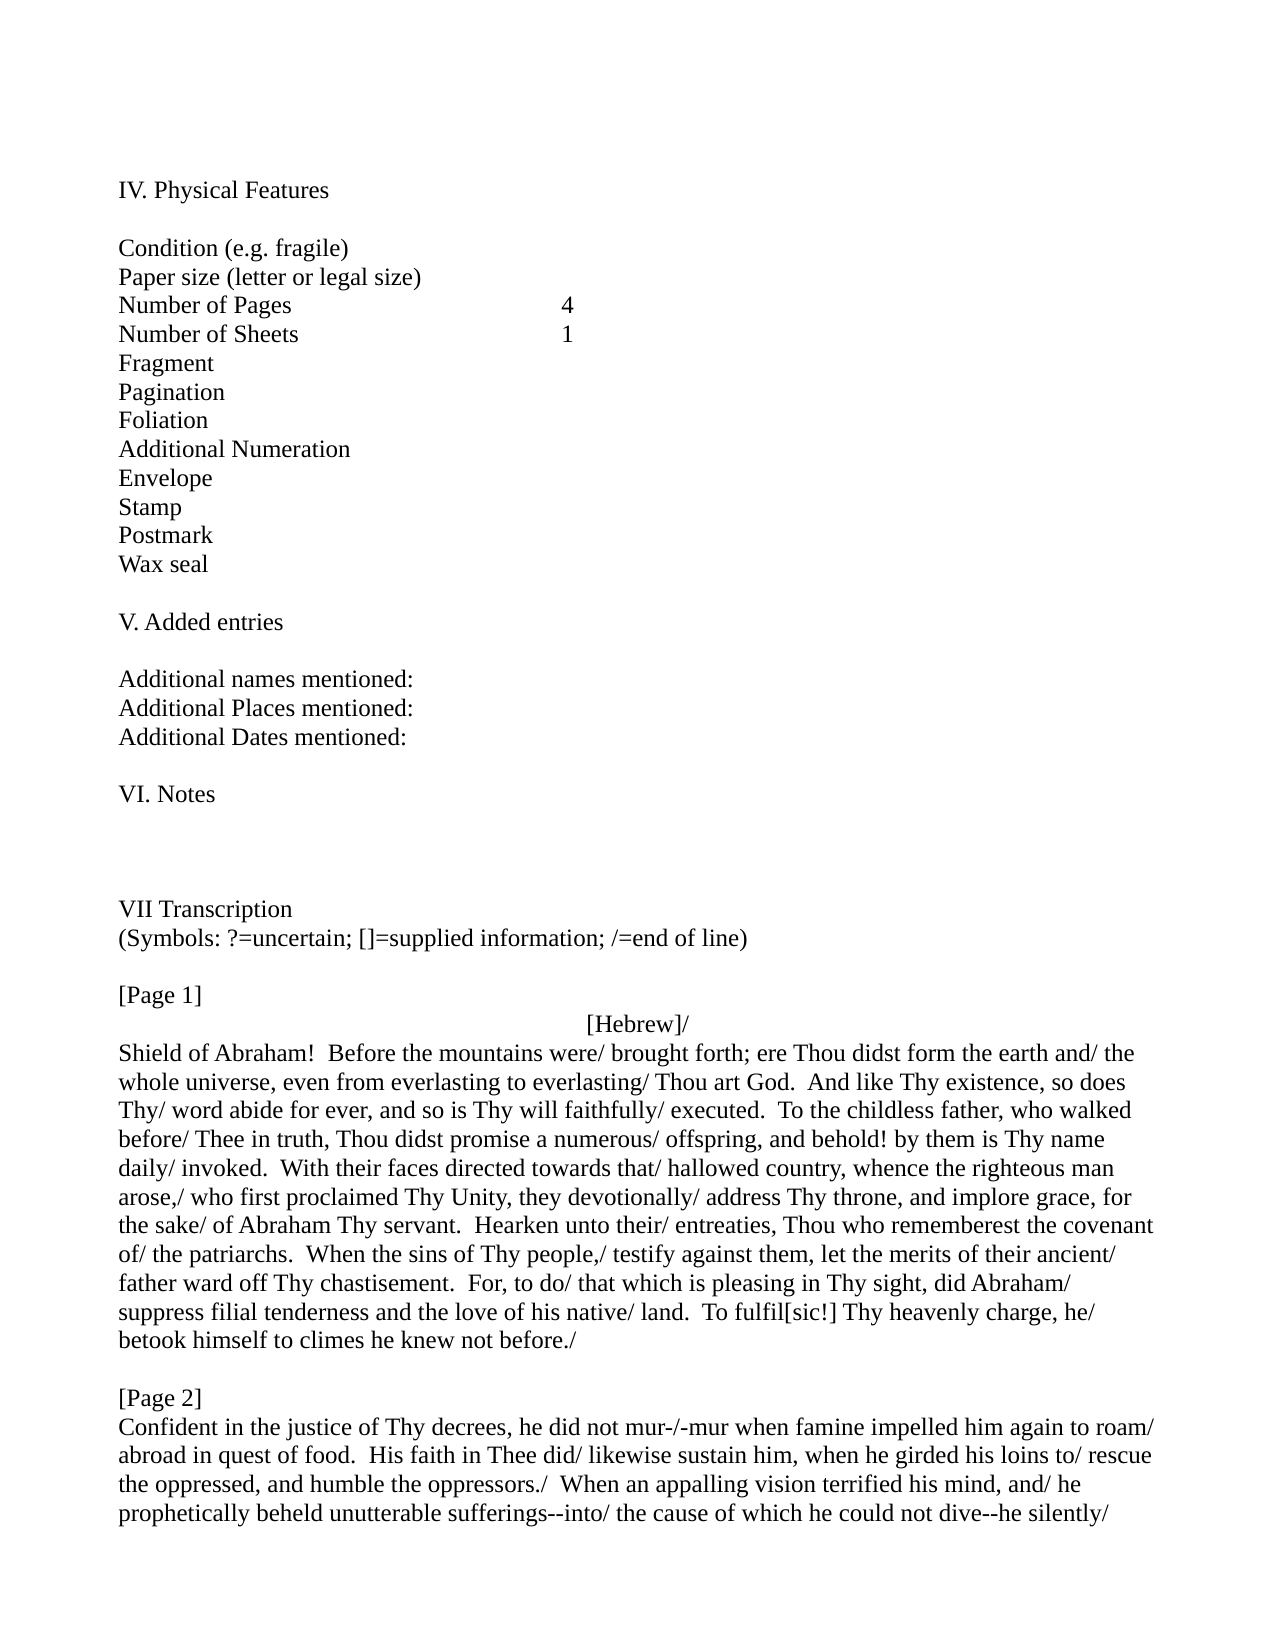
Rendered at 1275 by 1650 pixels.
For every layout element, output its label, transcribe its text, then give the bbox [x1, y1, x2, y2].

text IV. Physical Features [118, 176, 1157, 204]
text Additional names mentioned: [118, 664, 1157, 693]
text V. Added entries [118, 607, 1157, 636]
text Fragment [118, 348, 1157, 377]
text [Page 2] [118, 1383, 1157, 1412]
text Confident in the justice of Thy decrees, he did not mur-/-mur when famine impelled him again to roam/ abroad in quest of food. His faith in Thee did/ likewise sustain him, when he girded his loins to/ rescue the oppressed, and humble the oppressors./ When an appalling vision terrified his mind, and/ he prophetically beheld unutterable sufferings--into/ the cause of which he could not dive--he silently/ [118, 1412, 1157, 1527]
text Foliation [118, 406, 1157, 434]
text VII Transcription [118, 894, 1157, 923]
text Paper size (letter or legal size) [118, 262, 1157, 291]
text Condition (e.g. fragile) [118, 233, 1157, 262]
text Number of Pages 4 [118, 291, 1157, 319]
text [Page 1] [118, 981, 1157, 1009]
text Envelope [118, 463, 1157, 492]
text Additional Dates mentioned: [118, 722, 1157, 751]
text Number of Sheets 1 [118, 319, 1157, 348]
text [Hebrew]/ [118, 1009, 1157, 1038]
text Additional Numeration [118, 434, 1157, 463]
text Wax seal [118, 549, 1157, 578]
text Stamp [118, 492, 1157, 521]
text VI. Notes [118, 779, 1157, 808]
text Shield of Abraham! Before the mountains were/ brought forth; ere Thou didst form the earth and/ the whole universe, even from everlasting to everlasting/ Thou art God. And like Thy existence, so does Thy/ word abide for ever, and so is Thy will faithfully/ executed. To the childless father, who walked before/ Thee in truth, Thou didst promise a numerous/ offspring, and behold! by them is Thy name daily/ invoked. With their faces directed towards that/ hallowed country, whence the righteous man arose,/ who first proclaimed Thy Unity, they devotionally/ address Thy throne, and implore grace, for the sake/ of Abraham Thy servant. Hearken unto their/ entreaties, Thou who rememberest the covenant of/ the patriarchs. When the sins of Thy people,/ testify against them, let the merits of their ancient/ father ward off Thy chastisement. For, to do/ that which is pleasing in Thy sight, did Abraham/ suppress filial tenderness and the love of his native/ land. To fulfil[sic!] Thy heavenly charge, he/ betook himself to climes he knew not before./ [118, 1038, 1157, 1354]
text Postma rk [118, 521, 1157, 549]
text Pagination [118, 377, 1157, 406]
text (Symbols: ?=uncertain; []=supplied information; /=end of line) [118, 923, 1157, 952]
text Additional Places mentioned: [118, 693, 1157, 722]
